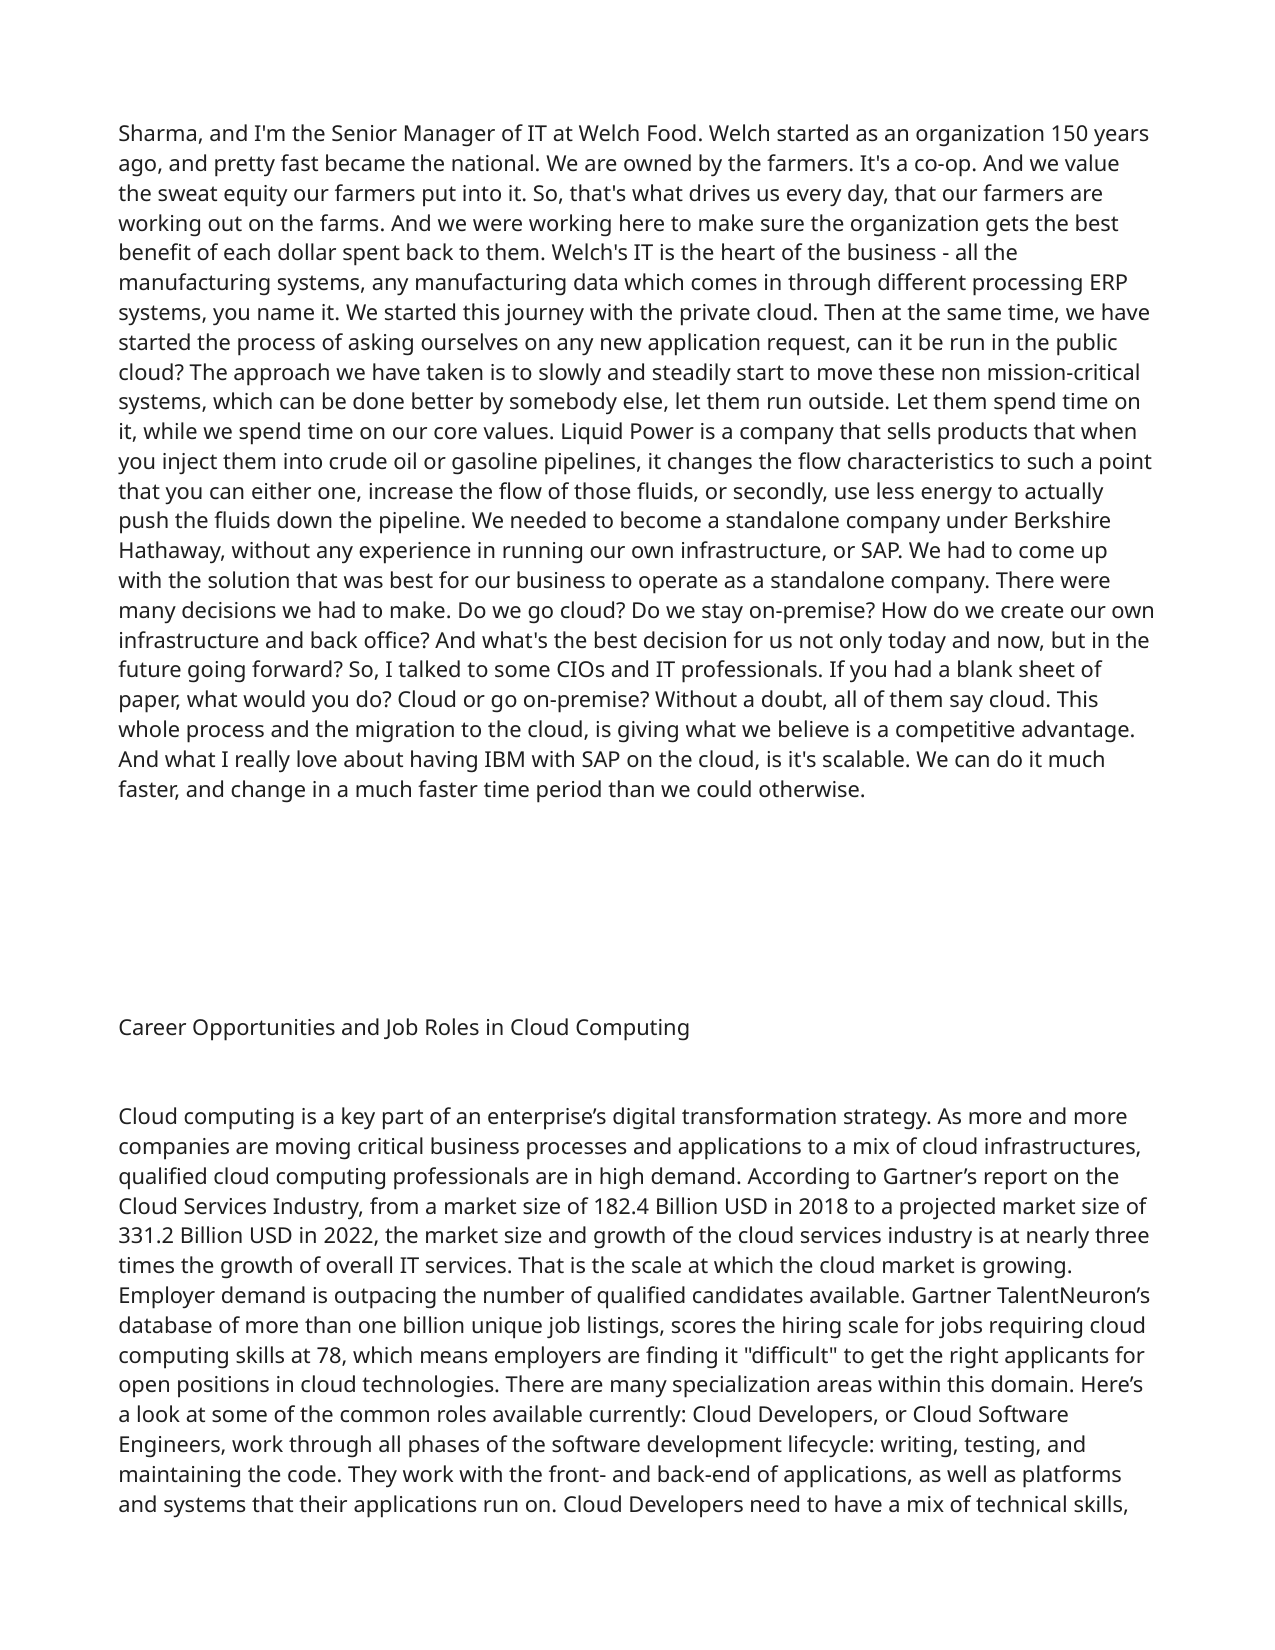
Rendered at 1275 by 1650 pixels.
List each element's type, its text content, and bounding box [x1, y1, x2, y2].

text Cloud computing is a key part of an enterprise’s digital transformation strategy. As more and more companies are moving critical business processes and applications to a mix of cloud infrastructures, qualified cloud computing professionals are in high demand. According to Gartner’s report on the Cloud Services Industry, from a market size of 182.4 Billion USD in 2018 to a projected market size of 331.2 Billion USD in 2022, the market size and growth of the cloud services industry is at nearly three times the growth of overall IT services. That is the scale at which the cloud market is growing. Employer demand is outpacing the number of qualified candidates available. Gartner TalentNeuron’s database of more than one billion unique job listings, scores the hiring scale for jobs requiring cloud computing skills at 78, which means employers are finding it "difficult" to get the right applicants for open positions in cloud technologies. There are many specialization areas within this domain. Here’s a look at some of the common roles available currently: Cloud Developers, or Cloud Software Engineers, work through all phases of the software development lifecycle: writing, testing, and maintaining the code. They work with the front- and back-end of applications, as well as platforms and systems that their applications run on. Cloud Developers need to have a mix of technical skills, [118, 1101, 1157, 1518]
text Career Opportunities and Job Roles in Cloud Computing [118, 1012, 1157, 1042]
text Sharma, and I'm the Senior Manager of IT at Welch Food. Welch started as an organization 150 years ago, and pretty fast became the national. We are owned by the farmers. It's a co-op. And we value the sweat equity our farmers put into it. So, that's what drives us every day, that our farmers are working out on the farms. And we were working here to make sure the organization gets the best benefit of each dollar spent back to them. Welch's IT is the heart of the business - all the manufacturing systems, any manufacturing data which comes in through different processing ERP systems, you name it. We started this journey with the private cloud. Then at the same time, we have started the process of asking ourselves on any new application request, can it be run in the public cloud? The approach we have taken is to slowly and steadily start to move these non mission-critical systems, which can be done better by somebody else, let them run outside. Let them spend time on it, while we spend time on our core values. Liquid Power is a company that sells products that when you inject them into crude oil or gasoline pipelines, it changes the flow characteristics to such a point that you can either one, increase the flow of those fluids, or secondly, use less energy to actually push the fluids down the pipeline. We needed to become a standalone company under Berkshire Hathaway, without any experience in running our own infrastructure, or SAP. We had to come up with the solution that was best for our business to operate as a standalone company. There were many decisions we had to make. Do we go cloud? Do we stay on-premise? How do we create our own infrastructure and back office? And what's the best decision for us not only today and now, but in the future going forward? So, I talked to some CIOs and IT professionals. If you had a blank sheet of paper, what would you do? Cloud or go on-premise? Without a doubt, all of them say cloud. This whole process and the migration to the cloud, is giving what we believe is a competitive advantage. And what I really love about having IBM with SAP on the cloud, is it's scalable. We can do it much faster, and change in a much faster time period than we could otherwise. [118, 118, 1157, 803]
